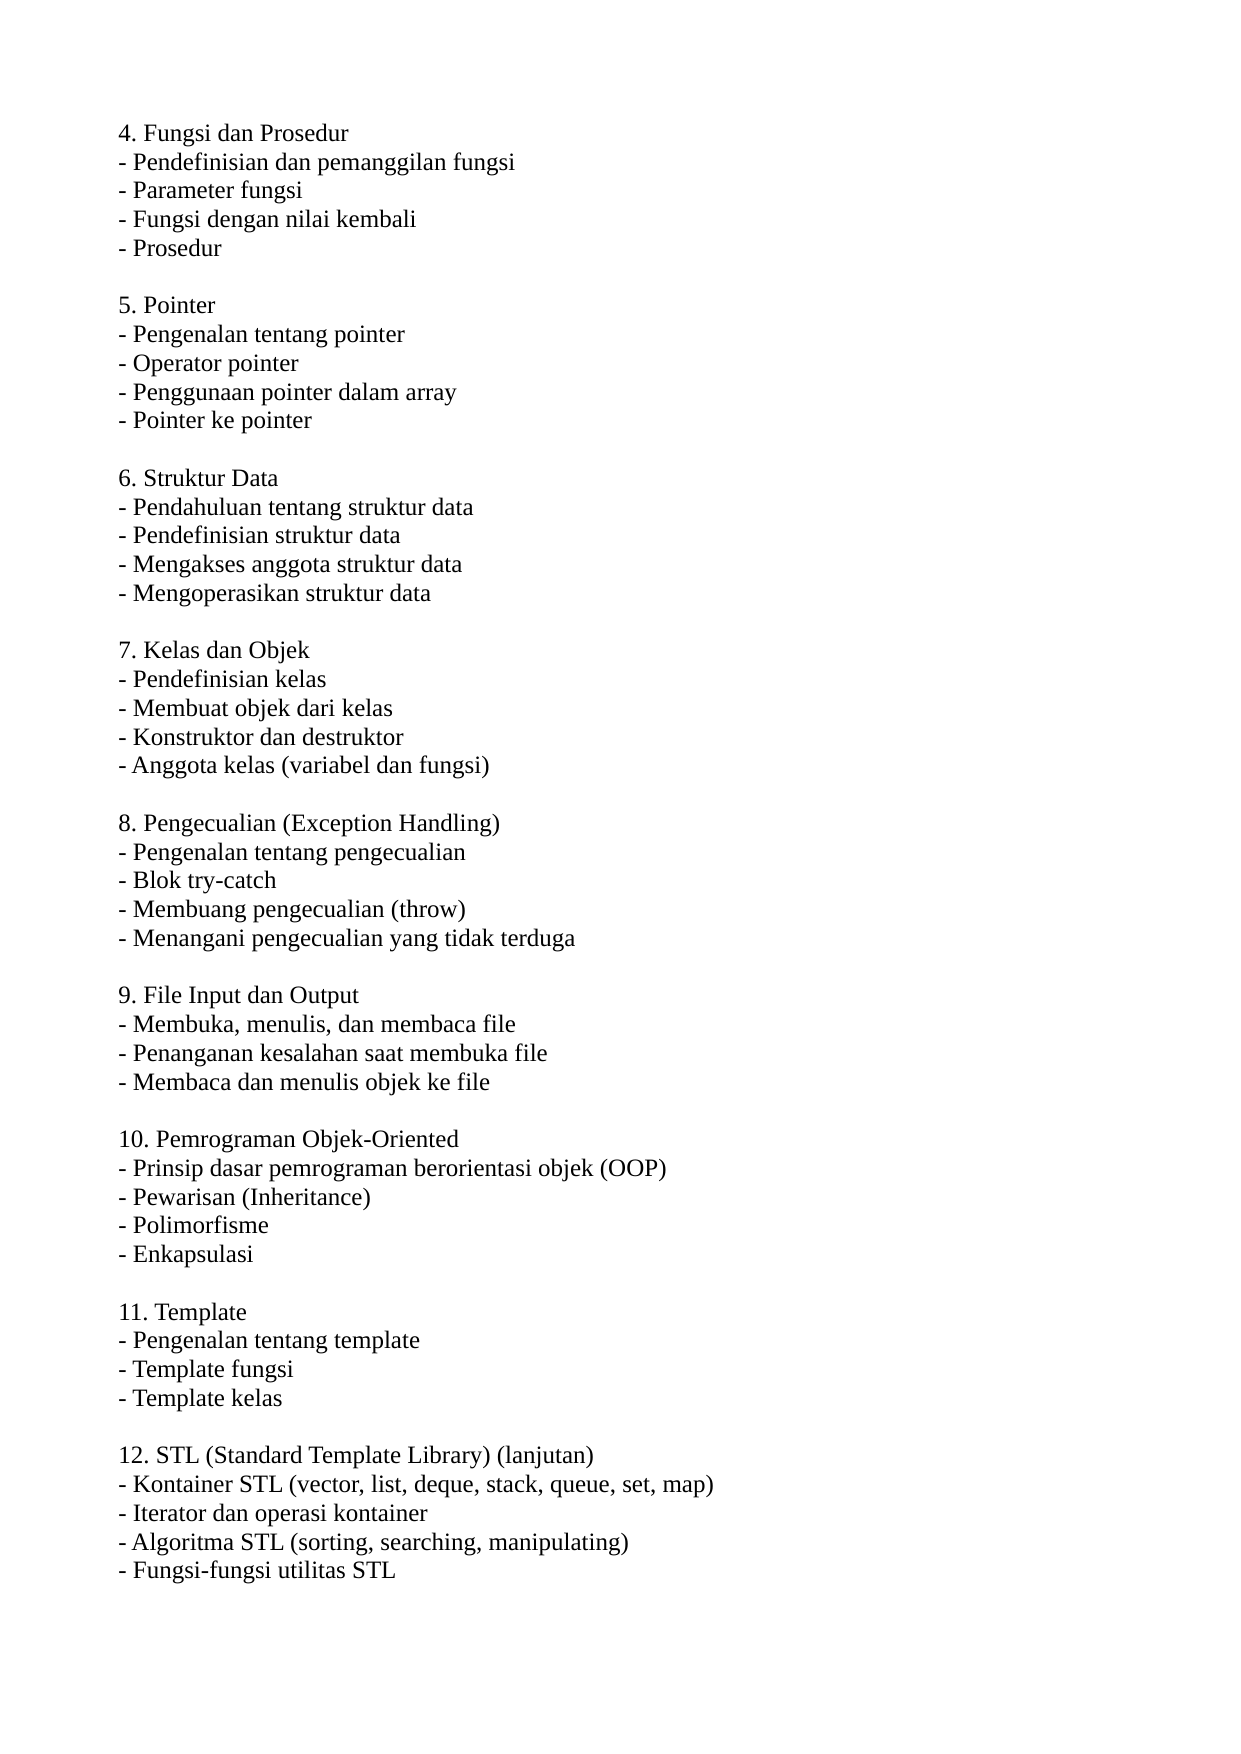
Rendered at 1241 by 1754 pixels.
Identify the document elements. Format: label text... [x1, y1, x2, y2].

text 4. Fungsi dan Prosedur [118, 118, 1122, 147]
text - Konstruktor dan destruktor [118, 722, 1122, 751]
text 12. STL (Standard Template Library) (lanjutan) [118, 1441, 1122, 1469]
text 10. Pemrograman Objek-Oriented [118, 1124, 1122, 1153]
text - Algoritma STL (sorting, searching, manipulating) [118, 1527, 1122, 1556]
text 8. Pengecualian (Exception Handling) [118, 808, 1122, 837]
text - Pendefinisian dan pemanggilan fungsi [118, 147, 1122, 176]
text - Operator pointer [118, 348, 1122, 377]
text - Pengenalan tentang template [118, 1326, 1122, 1354]
text - Pendefinisian kelas [118, 664, 1122, 693]
text - Fungsi-fungsi utilitas STL [118, 1556, 1122, 1584]
text - Menangani pengecualian yang tidak terduga [118, 923, 1122, 952]
text 11. Template [118, 1297, 1122, 1326]
text - Membuka, menulis, dan membaca file [118, 1009, 1122, 1038]
text - Polimorfisme [118, 1211, 1122, 1239]
text 6. Struktur Data [118, 463, 1122, 492]
text - Enkapsulasi [118, 1239, 1122, 1268]
text - Mengoperasikan struktur data [118, 578, 1122, 607]
text - Pewarisan (Inheritance) [118, 1182, 1122, 1211]
text 7. Kelas dan Objek [118, 636, 1122, 664]
text - Template kelas [118, 1383, 1122, 1412]
text - Iterator dan operasi kontainer [118, 1498, 1122, 1527]
text - Pendefinisian struktur data [118, 521, 1122, 549]
text - Kontainer STL (vector, list, deque, stack, queue, set, map) [118, 1469, 1122, 1498]
text - Penanganan kesalahan saat membuka file [118, 1038, 1122, 1067]
text - Prosedur [118, 233, 1122, 262]
text - Pointer ke pointer [118, 406, 1122, 434]
text - Anggota kelas (variabel dan fungsi) [118, 751, 1122, 779]
text - Membuang pengecualian (throw) [118, 894, 1122, 923]
text 5. Pointer [118, 291, 1122, 319]
text - Membaca dan menulis objek ke file [118, 1067, 1122, 1096]
text - Fungsi dengan nilai kembali [118, 204, 1122, 233]
text - Prinsip dasar pemrograman berorientasi objek (OOP) [118, 1153, 1122, 1182]
text - Template fungsi [118, 1354, 1122, 1383]
text - Penggunaan pointer dalam array [118, 377, 1122, 406]
text - Membuat objek dari kelas [118, 693, 1122, 722]
text - Pengenalan tentang pengecualian [118, 837, 1122, 866]
text - Pendahuluan tentang struktur data [118, 492, 1122, 521]
text 9. File Input dan Output [118, 981, 1122, 1009]
text - Blok try-catch [118, 866, 1122, 894]
text - Parameter fungsi [118, 176, 1122, 204]
text - Pengenalan tentang pointer [118, 319, 1122, 348]
text - Mengakses anggota struktur data [118, 549, 1122, 578]
